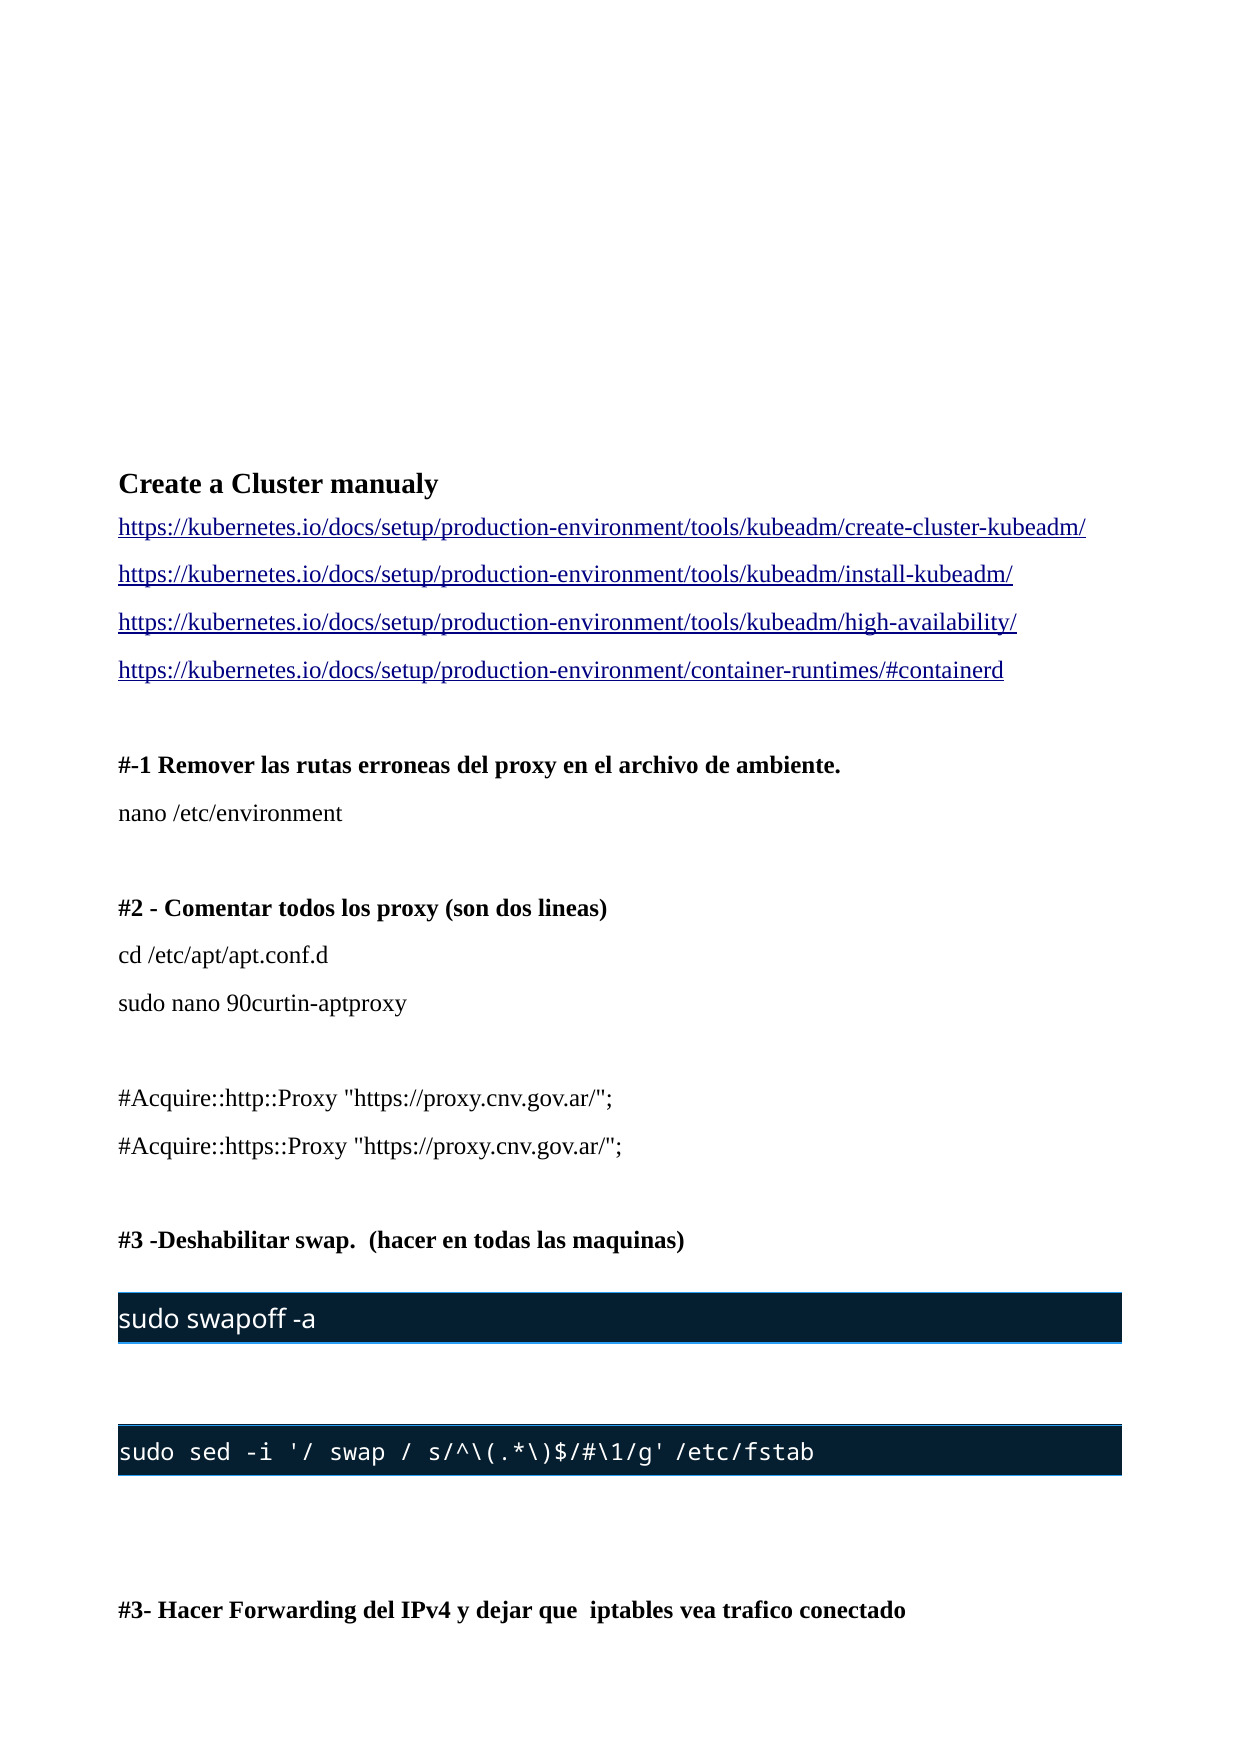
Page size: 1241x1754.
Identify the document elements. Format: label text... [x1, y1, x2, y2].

text sudo nano 90curtin-aptproxy [118, 988, 1122, 1017]
text #-1 Remover las rutas erroneas del proxy en el archivo de ambiente. [118, 750, 1122, 779]
text https://kubernetes.io/docs/setup/production-environment/tools/kubeadm/create-cluster-kubeadm/ [118, 512, 1122, 541]
text nano /etc/environment [118, 798, 1122, 826]
text https://kubernetes.io/docs/setup/production-environment/tools/kubeadm/install-kubeadm/ [118, 559, 1122, 588]
text #Acquire::http::Proxy "https://proxy.cnv.gov.ar/"; [118, 1083, 1122, 1112]
text https://kubernetes.io/docs/setup/production-environment/tools/kubeadm/high-availability/ [118, 607, 1122, 636]
text #Acquire::https::Proxy "https://proxy.cnv.gov.ar/"; [118, 1131, 1122, 1159]
text sudo swapoff -a [118, 1293, 1122, 1342]
text #2 - Comentar todos los proxy (son dos lineas) [118, 893, 1122, 922]
text cd /etc/apt/apt.conf.d [118, 940, 1122, 969]
text https://kubernetes.io/docs/setup/production-environment/container-runtimes/#containerd [118, 655, 1122, 683]
subtitle Create a Cluster manualy [118, 466, 1122, 499]
text #3- Hacer Forwarding del IPv4 y dejar que iptables vea trafico conectado [118, 1596, 1122, 1624]
text sudo sed -i '/ swap / s/^\(.*\)$/#\1/g' /etc/fstab [118, 1426, 1122, 1475]
text #3 -Deshabilitar swap. (hacer en todas las maquinas) [118, 1226, 1122, 1254]
